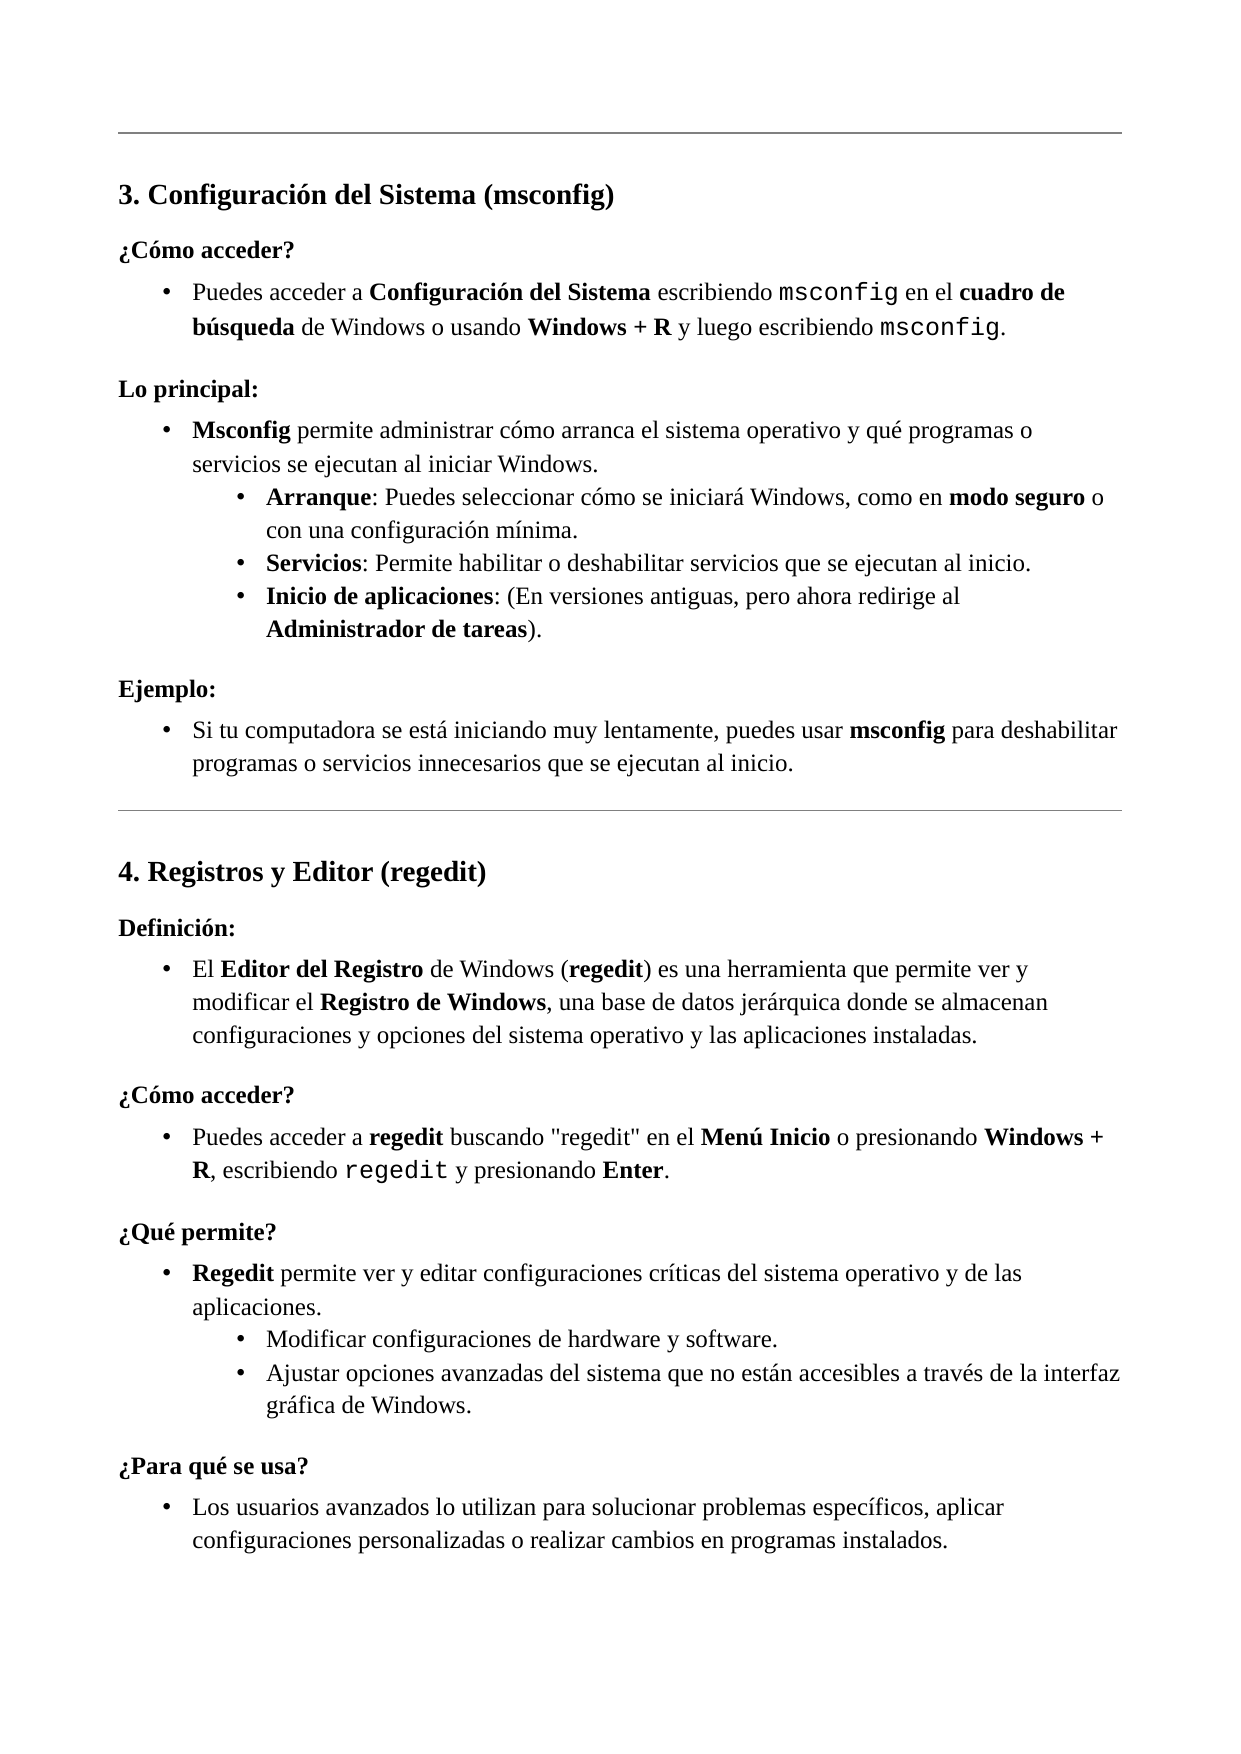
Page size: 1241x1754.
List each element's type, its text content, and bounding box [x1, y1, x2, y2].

subtitle Definición: [118, 913, 1122, 942]
list Puedes acceder a Configuración del Sistema escribiendo msconfig en el cuadro de búsqueda de Windows o usando Windows + R y luego escribiendo msconfig. [162, 277, 1122, 343]
list Ajustar opciones avanzadas del sistema que no están accesibles a través de la interfaz gráfica de Windows. [236, 1358, 1122, 1419]
list El Editor del Registro de Windows (regedit) es una herramienta que permite ver y modificar el Registro de Windows, una base de datos jerárquica donde se almacenan configuraciones y opciones del sistema operativo y las aplicaciones instaladas. [162, 954, 1122, 1049]
list Modificar configuraciones de hardware y software. [236, 1324, 1122, 1353]
list Inicio de aplicaciones: (En versiones antiguas, pero ahora redirige al Administrador de tareas). [236, 581, 1122, 642]
list Regedit permite ver y editar configuraciones críticas del sistema operativo y de las aplicaciones. [162, 1258, 1122, 1320]
subtitle 4. Registros y Editor (regedit) [118, 854, 1122, 888]
list Arranque: Puedes seleccionar cómo se iniciará Windows, como en modo seguro o con una configuración mínima. [236, 482, 1122, 543]
list Servicios: Permite habilitar o deshabilitar servicios que se ejecutan al inicio. [236, 548, 1122, 576]
list Los usuarios avanzados lo utilizan para solucionar problemas específicos, aplicar configuraciones personalizadas o realizar cambios en programas instalados. [162, 1492, 1122, 1554]
subtitle Ejemplo: [118, 674, 1122, 703]
subtitle ¿Para qué se usa? [118, 1451, 1122, 1479]
subtitle ¿Qué permite? [118, 1217, 1122, 1246]
subtitle 3. Configuración del Sistema (msconfig) [118, 177, 1122, 211]
subtitle ¿Cómo acceder? [118, 236, 1122, 264]
list Si tu computadora se está iniciando muy lentamente, puedes usar msconfig para deshabilitar programas o servicios innecesarios que se ejecutan al inicio. [162, 715, 1122, 777]
subtitle Lo principal: [118, 374, 1122, 403]
subtitle ¿Cómo acceder? [118, 1081, 1122, 1109]
list Puedes acceder a regedit buscando "regedit" en el Menú Inicio o presionando Windows + R, escribiendo regedit y presionando Enter. [162, 1122, 1122, 1186]
list Msconfig permite administrar cómo arranca el sistema operativo y qué programas o servicios se ejecutan al iniciar Windows. [162, 416, 1122, 477]
